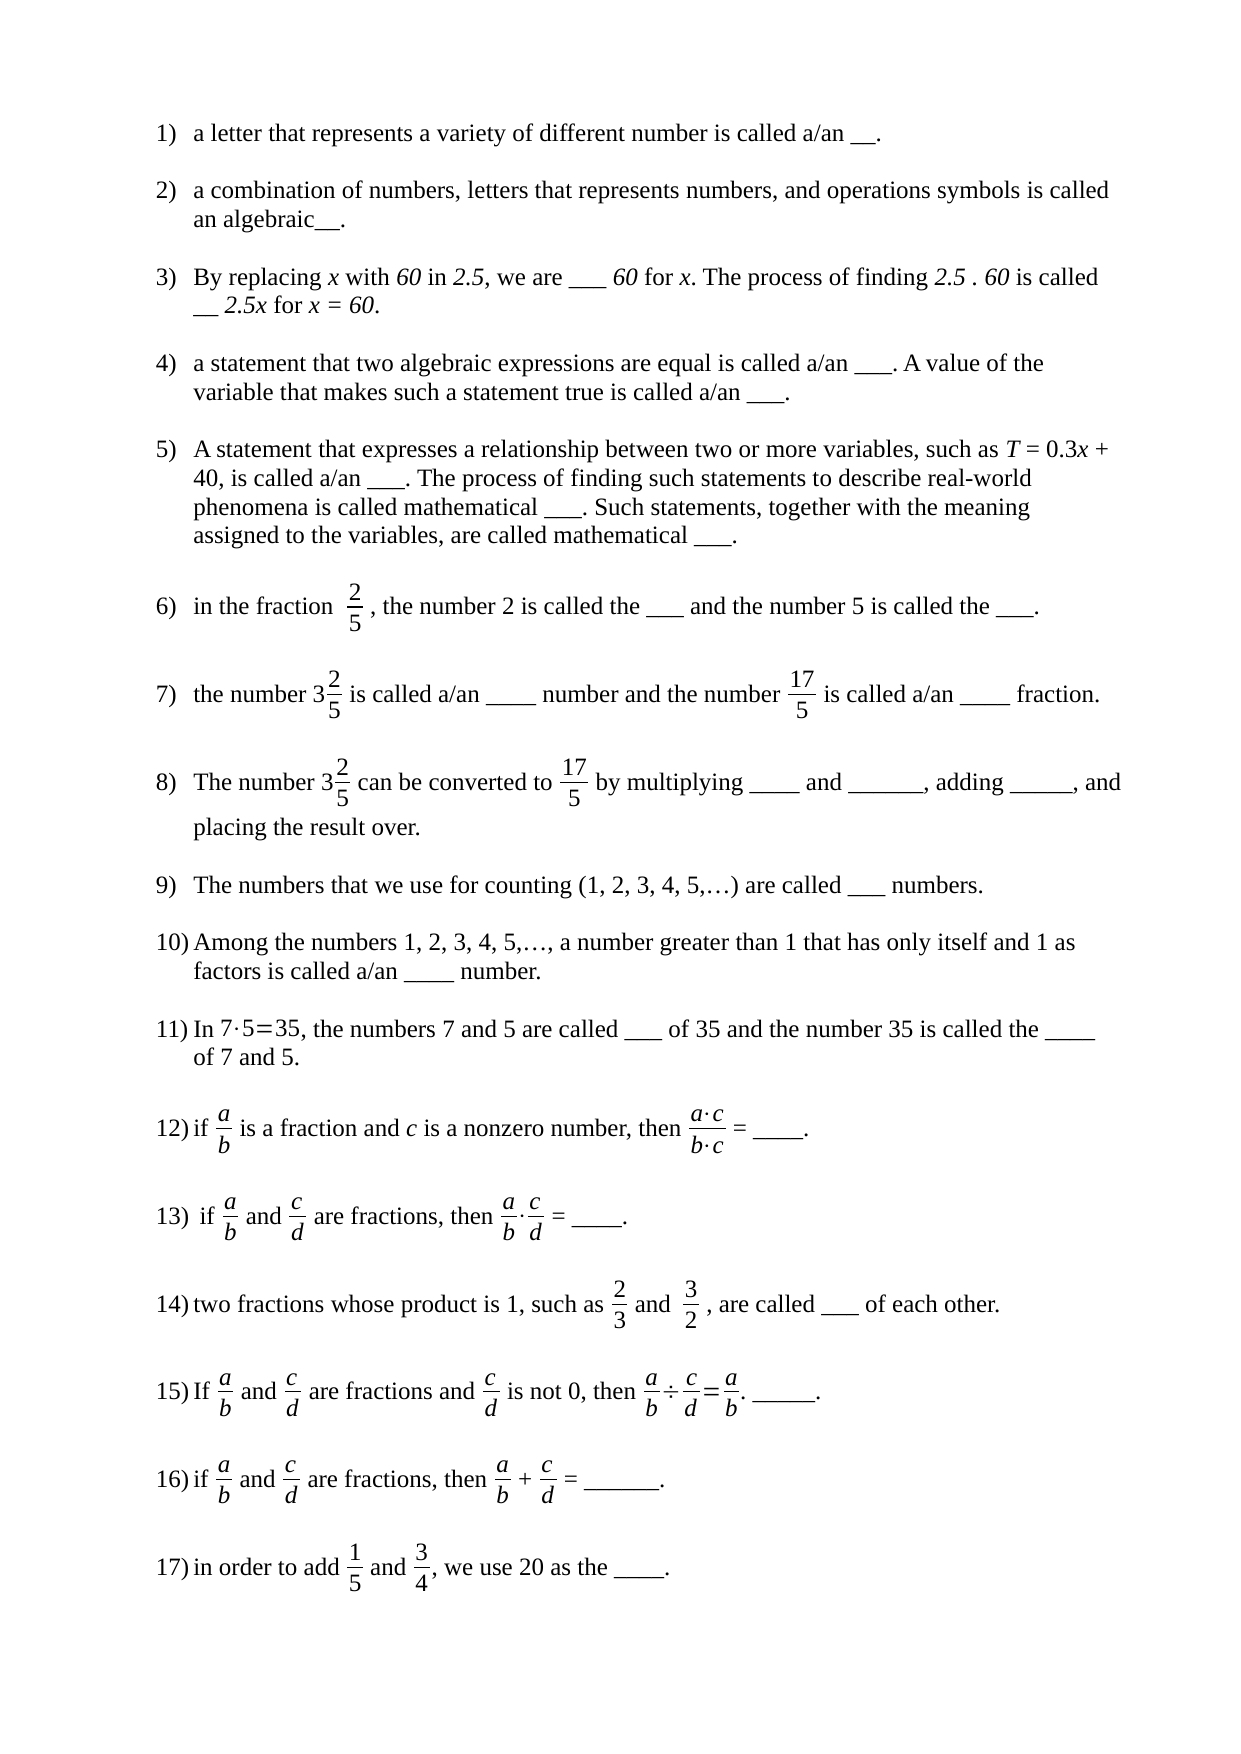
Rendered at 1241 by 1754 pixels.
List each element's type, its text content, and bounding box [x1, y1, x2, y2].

list Among the numbers 1, 2, 3, 4, 5,…, a number greater than 1 that has only itself and 1 as factors is called a/an ____ number. [156, 927, 1122, 985]
list A statement that expresses a relationship between two or more variables, such as T = 0.3x + 40, is called a/an ___. The process of finding such statements to describe real-world phenomena is called mathematical ___. Such statements, together with the meaning assigned to the variables, are called mathematical ___. [156, 434, 1122, 549]
list The numbers that we use for counting (1, 2, 3, 4, 5,…) are called ___ numbers. [156, 870, 1122, 899]
list if is a fraction and c is a nonzero number, then = ____. [156, 1100, 1122, 1159]
list in the fraction , the number 2 is called the ___ and the number 5 is called the ___. [156, 578, 1122, 637]
list the number 3 is called a/an ____ number and the number is called a/an ____ fraction. [156, 666, 1122, 725]
list in order to add and , we use 20 as the ____. [156, 1538, 1122, 1597]
list a combination of numbers, letters that represents numbers, and operations symbols is called an algebraic__. [156, 176, 1122, 233]
list In , the numbers 7 and 5 are called ___ of 35 and the number 35 is called the ____ of 7 and 5. [156, 1014, 1122, 1071]
list a statement that two algebraic expressions are equal is called a/an ___. A value of the variable that makes such a statement true is called a/an ___. [156, 348, 1122, 406]
list a letter that represents a variety of different number is called a/an __. [156, 118, 1122, 147]
list if and are fractions, then + = ______. [156, 1451, 1122, 1510]
list The number 3 can be converted to by multiplying ____ and ______, adding _____, and placing the result over. [156, 753, 1122, 841]
list By replacing x with 60 in 2.5, we are ___ 60 for x. The process of finding 2.5 . 60 is called __ 2.5x for x = 60. [156, 262, 1122, 319]
list if and are fractions, then = ____. [156, 1188, 1122, 1247]
list two fractions whose product is 1, such as and , are called ___ of each other. [156, 1275, 1122, 1334]
list If and are fractions and is not 0, then . _____. [156, 1363, 1122, 1422]
